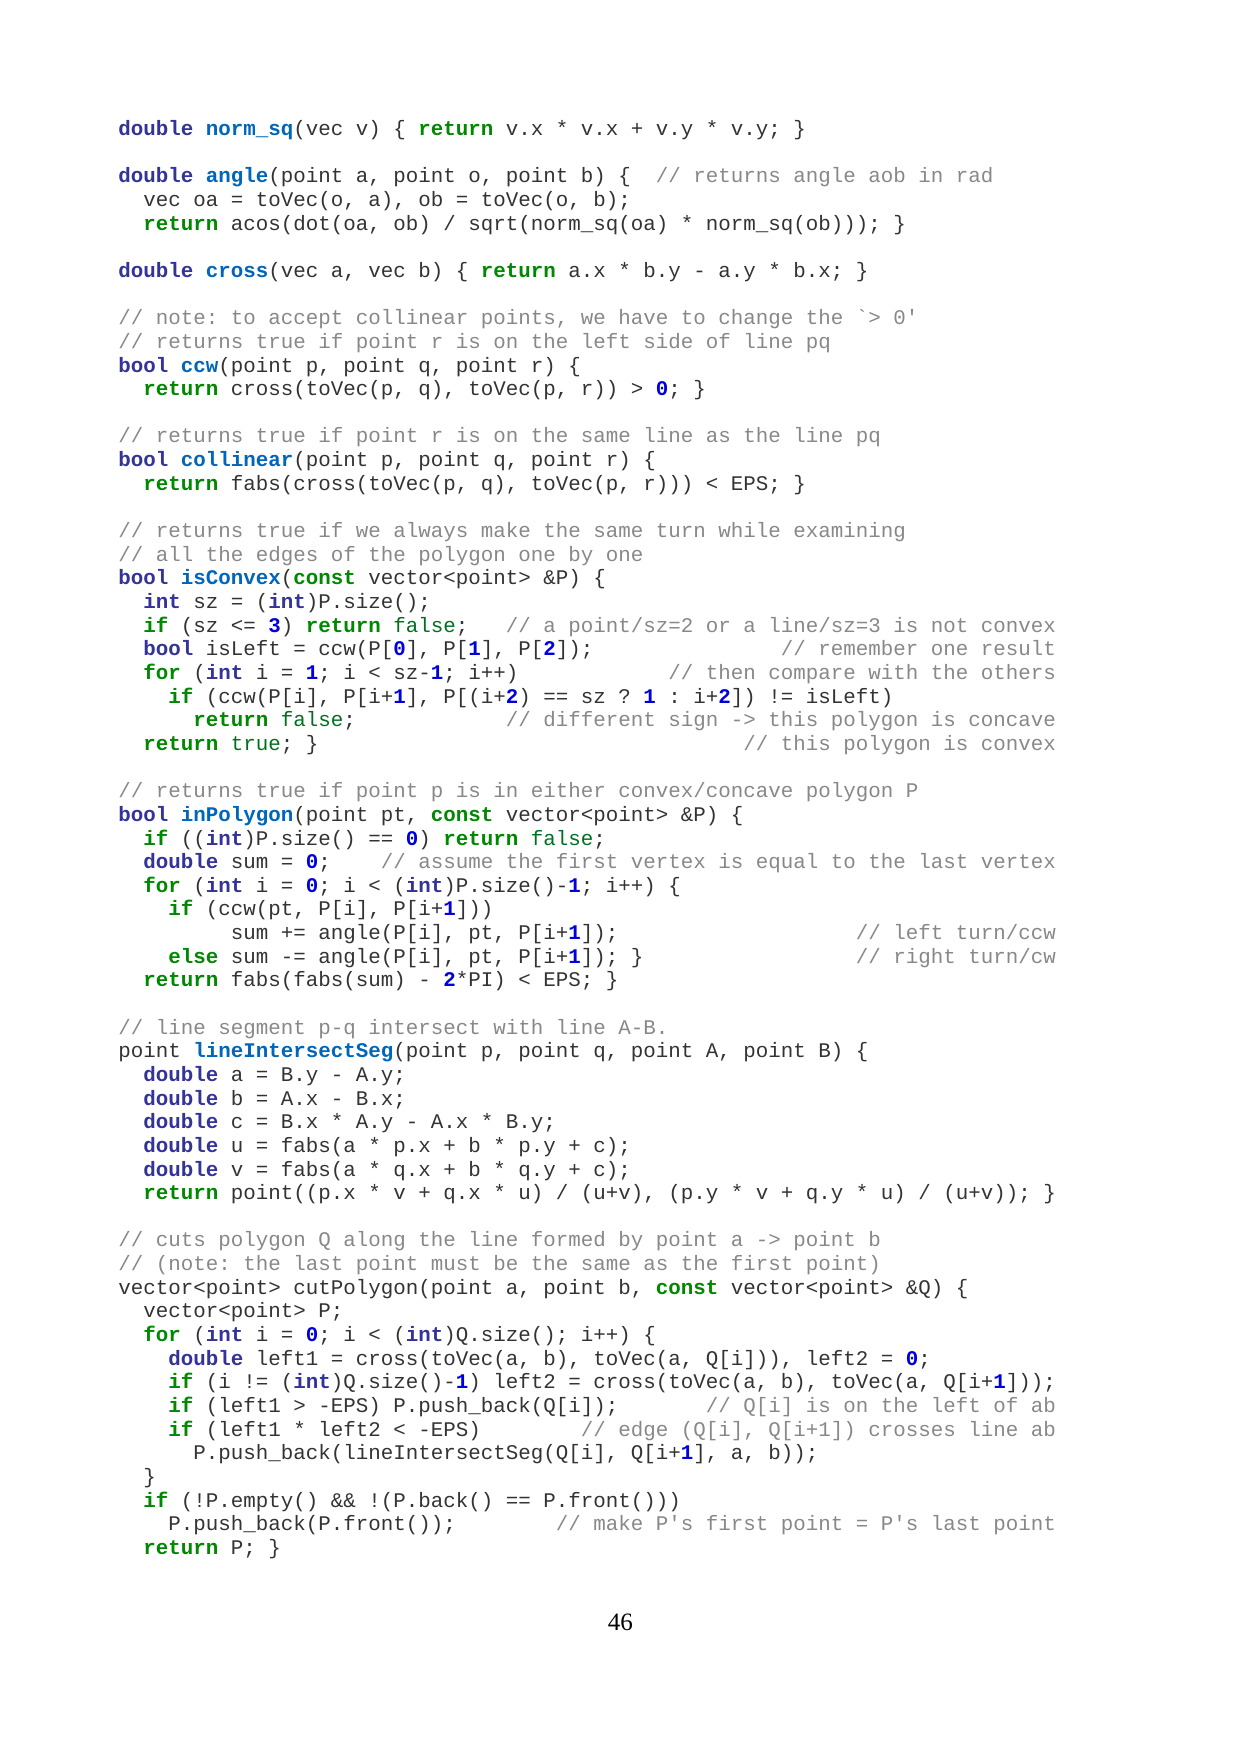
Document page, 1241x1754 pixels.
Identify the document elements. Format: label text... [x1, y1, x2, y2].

text return fabs(cross(toVec(p, q), toVec(p, r))) < EPS; } [118, 473, 1122, 496]
text } [118, 1466, 1122, 1489]
text double cross(vec a, vec b) { return a.x * b.y - a.y * b.x; } [118, 260, 1122, 284]
text double sum = 0; // assume the first vertex is equal to the last vertex [118, 851, 1122, 875]
text if (left1 * left2 < -EPS) // edge (Q[i], Q[i+1]) crosses line ab [118, 1419, 1122, 1442]
text return true; } // this polygon is convex [118, 733, 1122, 757]
text if (i != (int)Q.size()-1) left2 = cross(toVec(a, b), toVec(a, Q[i+1])); [118, 1371, 1122, 1395]
text bool isLeft = ccw(P[0], P[1], P[2]); // remember one result [118, 638, 1122, 662]
text double a = B.y - A.y; [118, 1064, 1122, 1088]
text P.push_back(P.front()); // make P's first point = P's last point [118, 1513, 1122, 1537]
text bool collinear(point p, point q, point r) { [118, 449, 1122, 473]
text return cross(toVec(p, q), toVec(p, r)) > 0; } [118, 378, 1122, 402]
text double b = A.x - B.x; [118, 1088, 1122, 1111]
text bool inPolygon(point pt, const vector<point> &P) { [118, 804, 1122, 827]
text point lineIntersectSeg(point p, point q, point A, point B) { [118, 1040, 1122, 1064]
text if (ccw(P[i], P[i+1], P[(i+2) == sz ? 1 : i+2]) != isLeft) [118, 686, 1122, 709]
text return P; } [118, 1537, 1122, 1561]
text // (note: the last point must be the same as the first point) [118, 1253, 1122, 1277]
text double c = B.x * A.y - A.x * B.y; [118, 1111, 1122, 1135]
text sum += angle(P[i], pt, P[i+1]); // left turn/ccw [118, 922, 1122, 946]
text // line segment p-q intersect with line A-B. [118, 1017, 1122, 1040]
text double u = fabs(a * p.x + b * p.y + c); [118, 1135, 1122, 1158]
text if (ccw(pt, P[i], P[i+1])) [118, 898, 1122, 922]
text return false; // different sign -> this polygon is concave [118, 709, 1122, 733]
text // returns true if we always make the same turn while examining [118, 520, 1122, 544]
text // note: to accept collinear points, we have to change the `> 0' [118, 307, 1122, 331]
text for (int i = 1; i < sz-1; i++) // then compare with the others [118, 662, 1122, 686]
text bool ccw(point p, point q, point r) { [118, 354, 1122, 378]
text return acos(dot(oa, ob) / sqrt(norm_sq(oa) * norm_sq(ob))); } [118, 213, 1122, 236]
text // returns true if point r is on the left side of line pq [118, 331, 1122, 354]
text // all the edges of the polygon one by one [118, 544, 1122, 567]
text double angle(point a, point o, point b) { // returns angle aob in rad [118, 165, 1122, 189]
text if (left1 > -EPS) P.push_back(Q[i]); // Q[i] is on the left of ab [118, 1395, 1122, 1419]
text for (int i = 0; i < (int)P.size()-1; i++) { [118, 875, 1122, 898]
text bool isConvex(const vector<point> &P) { [118, 567, 1122, 591]
text // returns true if point r is on the same line as the line pq [118, 426, 1122, 449]
text vector<point> P; [118, 1300, 1122, 1324]
text int sz = (int)P.size(); [118, 591, 1122, 615]
text if ((int)P.size() == 0) return false; [118, 827, 1122, 851]
text return fabs(fabs(sum) - 2*PI) < EPS; } [118, 969, 1122, 993]
text double norm_sq(vec v) { return v.x * v.x + v.y * v.y; } [118, 118, 1122, 142]
text // returns true if point p is in either convex/concave polygon P [118, 780, 1122, 804]
text return point((p.x * v + q.x * u) / (u+v), (p.y * v + q.y * u) / (u+v)); } [118, 1182, 1122, 1206]
text vec oa = toVec(o, a), ob = toVec(o, b); [118, 189, 1122, 213]
text // cuts polygon Q along the line formed by point a -> point b [118, 1229, 1122, 1253]
text double v = fabs(a * q.x + b * q.y + c); [118, 1158, 1122, 1182]
text if (!P.empty() && !(P.back() == P.front())) [118, 1489, 1122, 1513]
text else sum -= angle(P[i], pt, P[i+1]); } // right turn/cw [118, 946, 1122, 969]
text double left1 = cross(toVec(a, b), toVec(a, Q[i])), left2 = 0; [118, 1348, 1122, 1371]
text vector<point> cutPolygon(point a, point b, const vector<point> &Q) { [118, 1277, 1122, 1300]
text for (int i = 0; i < (int)Q.size(); i++) { [118, 1324, 1122, 1348]
text P.push_back(lineIntersectSeg(Q[i], Q[i+1], a, b)); [118, 1442, 1122, 1466]
text if (sz <= 3) return false; // a point/sz=2 or a line/sz=3 is not convex [118, 615, 1122, 638]
